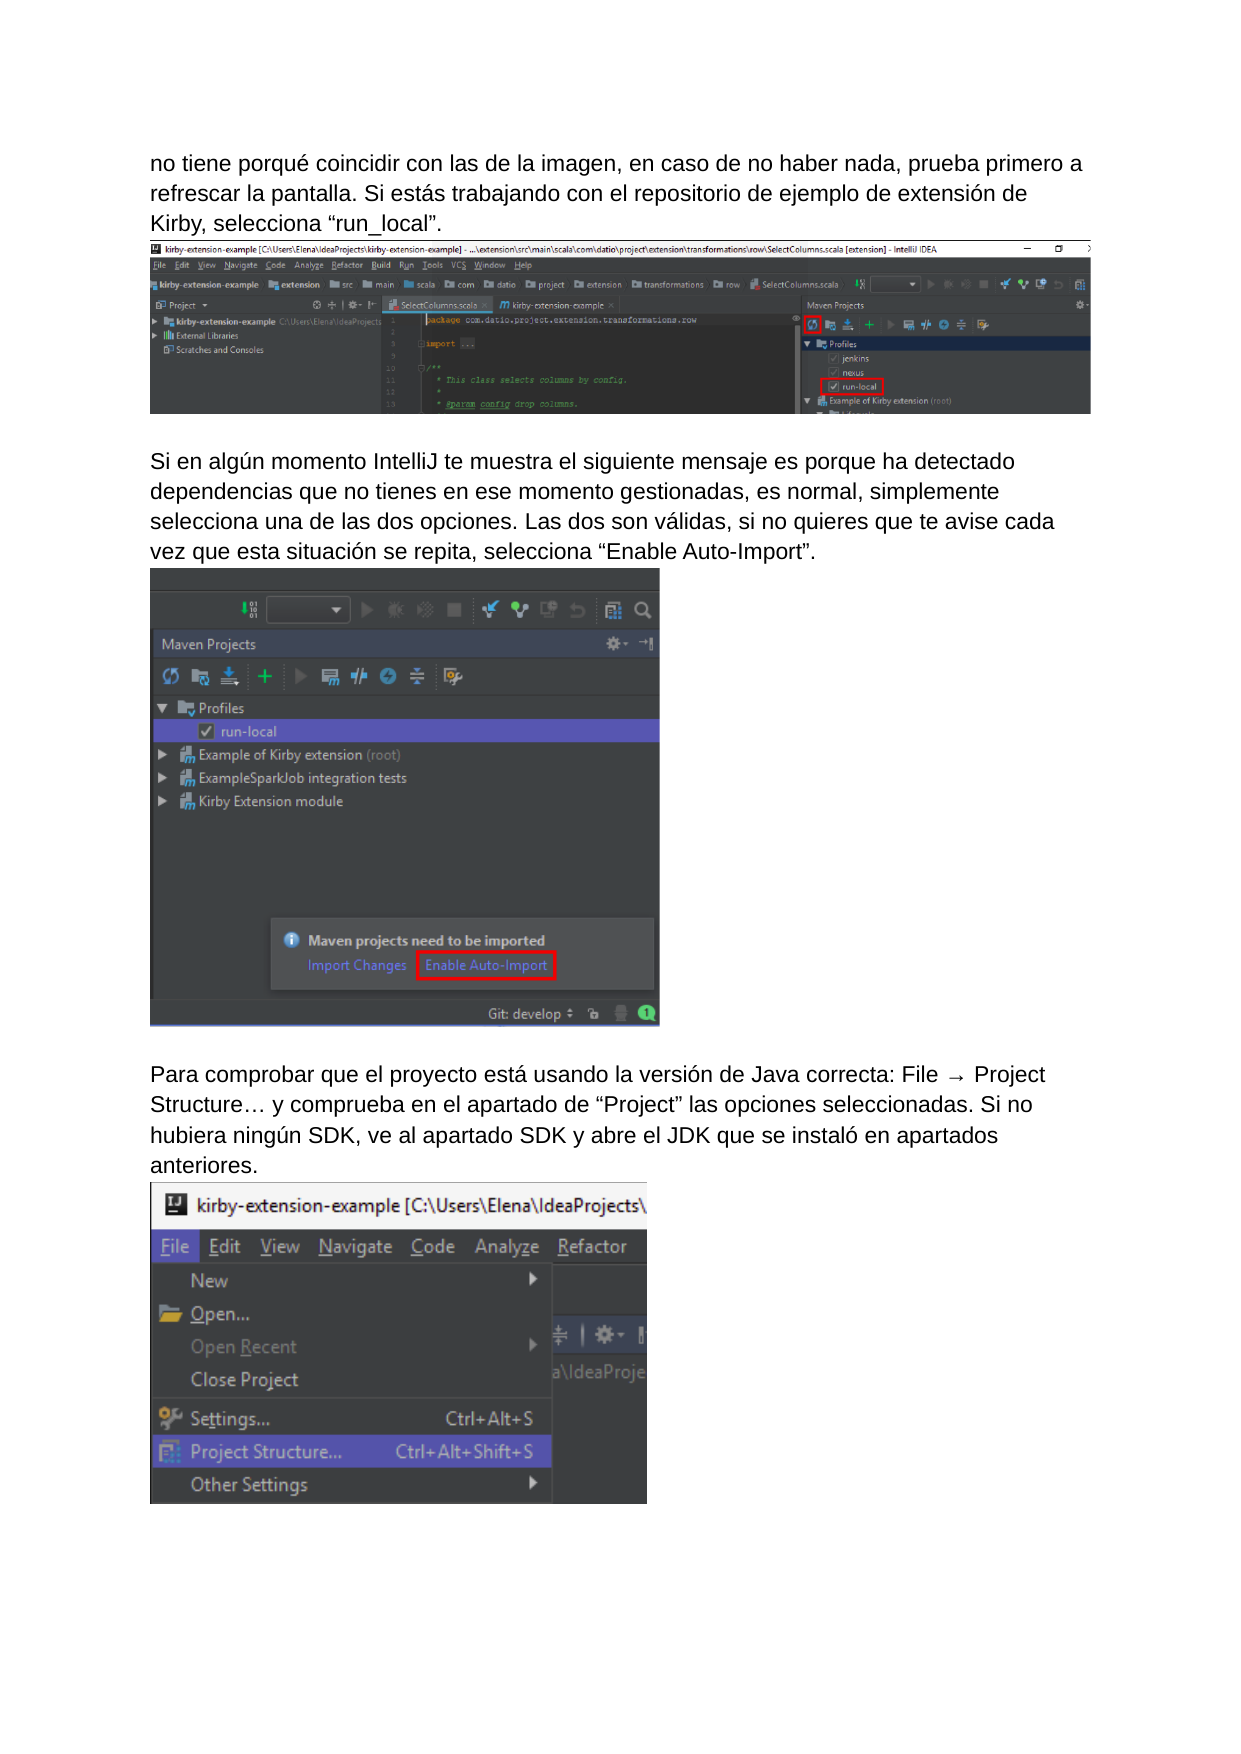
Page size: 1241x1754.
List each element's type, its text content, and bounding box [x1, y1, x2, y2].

text Para comprobar que el proyecto está usando la versión de Java correcta: File → Project Structure… y comprueba en el apartado de “Project” las opciones seleccionadas. Si no hubiera ningún SDK, ve al apartado SDK y abre el JDK que se instaló en apartados anteriores. [150, 1061, 1090, 1178]
picture [150, 240, 1091, 414]
picture [150, 1182, 647, 1504]
text Si en algún momento IntelliJ te muestra el siguiente mensaje es porque ha detectado dependencias que no tienes en ese momento gestionadas, es normal, simplemente selecciona una de las dos opciones. Las dos son válidas, si no quieres que te avise cada vez que esta situación se repita, selecciona “Enable Auto-Import”. [150, 448, 1090, 564]
text no tiene porqué coincidir con las de la imagen, en caso de no haber nada, prueba primero a refrescar la pantalla. Si estás trabajando con el repositorio de ejemplo de extensión de Kirby, selecciona “run_local”. [150, 150, 1090, 237]
picture [150, 568, 660, 1027]
